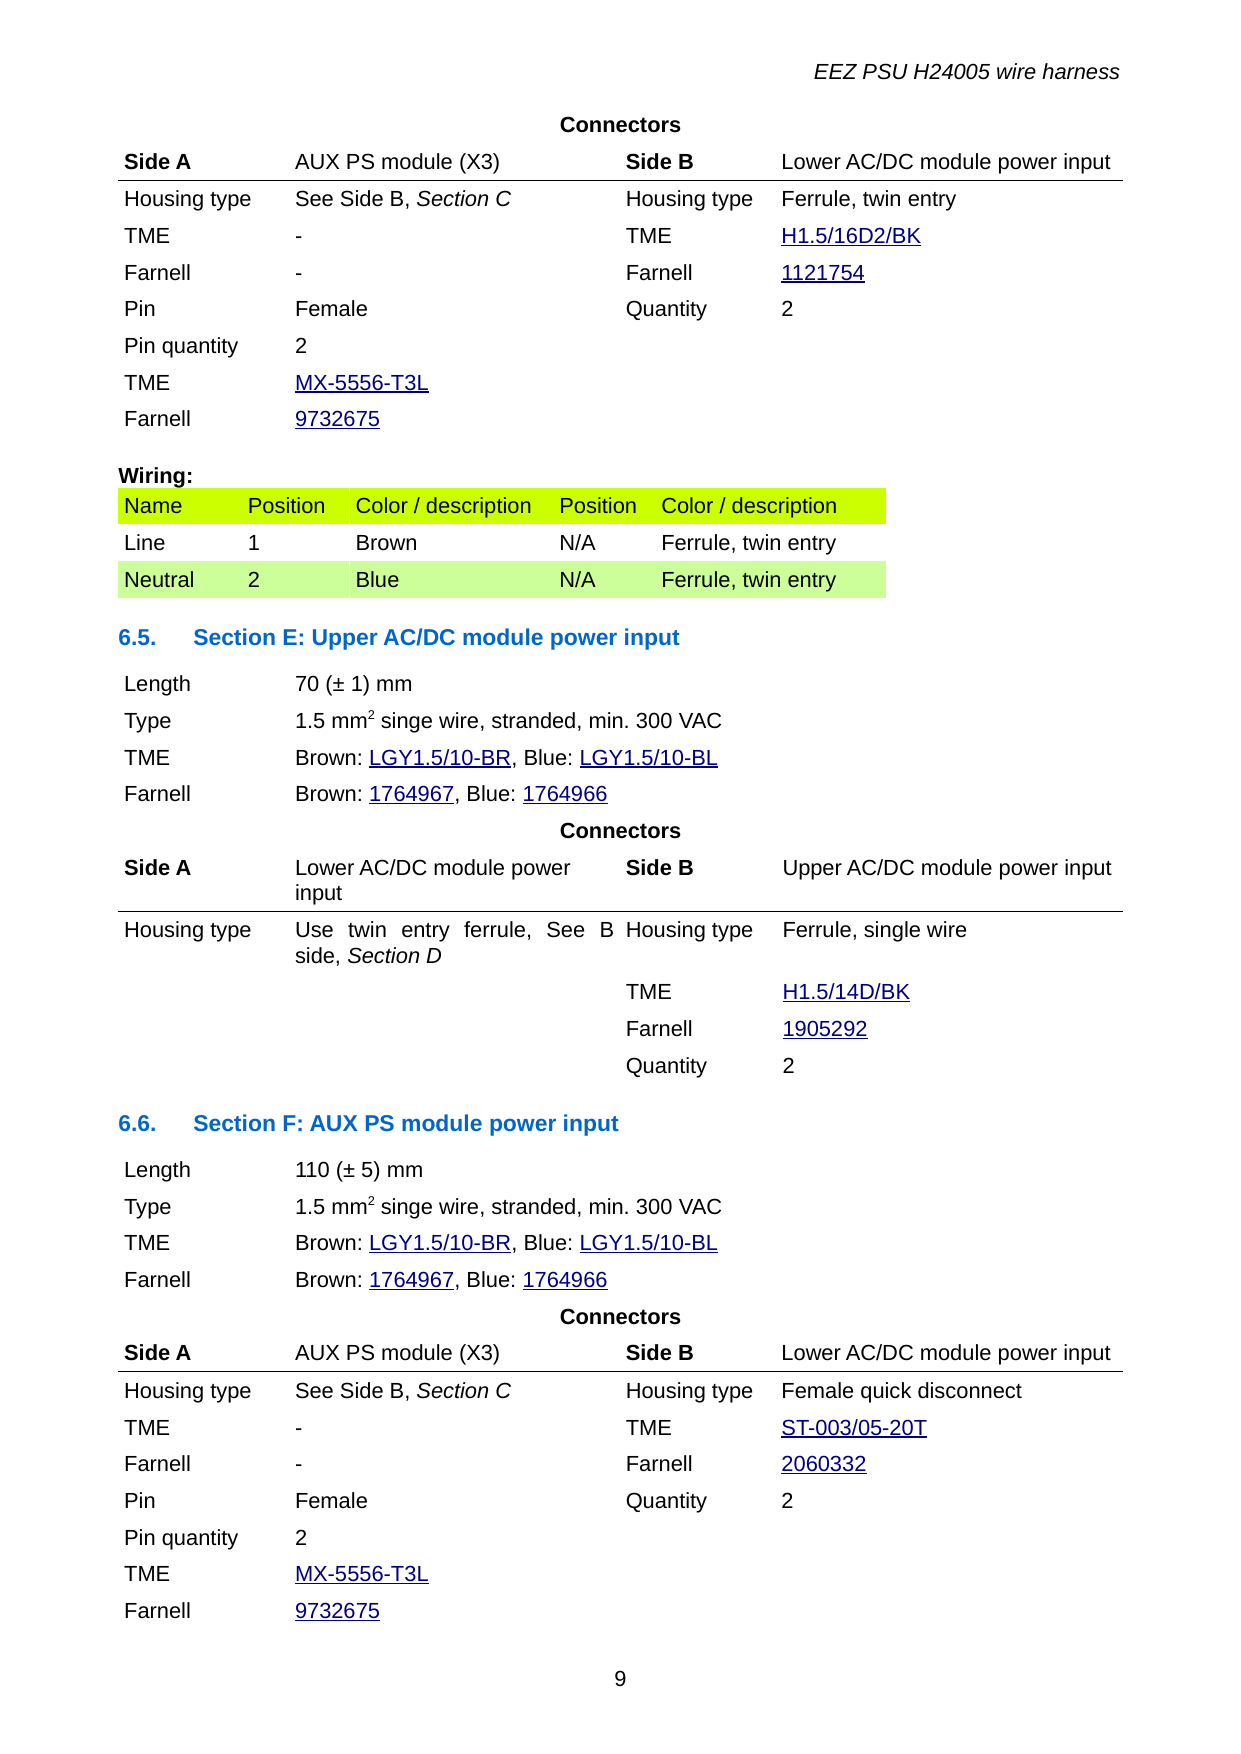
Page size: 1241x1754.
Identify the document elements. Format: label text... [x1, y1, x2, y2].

table_cell Blue [350, 561, 553, 598]
table_cell Lower AC/DC module power input [776, 143, 1123, 179]
table_cell 1.5 mm2 singe wire, stranded, min. 300 VAC [289, 1188, 1123, 1224]
table_cell 1905292 [777, 1010, 1123, 1047]
subtitle Section E: Upper AC/DC module power input [118, 624, 1122, 651]
table_cell - [289, 1446, 620, 1482]
table_cell Pin [118, 291, 289, 327]
table_header Color / description [655, 488, 886, 524]
table_cell [620, 364, 776, 401]
table_cell [776, 1519, 1123, 1556]
table_cell [776, 327, 1123, 364]
table_cell - [289, 254, 620, 291]
table_cell Housing type [118, 1372, 289, 1409]
table_cell N/A [553, 524, 655, 561]
table_cell 9732675 [289, 1592, 620, 1629]
table_cell See Side B, Section C [289, 181, 620, 217]
text Wiring: [118, 462, 1122, 488]
table_cell [776, 401, 1123, 437]
table_cell H1.5/16D2/BK [776, 217, 1123, 254]
table_cell [776, 1592, 1123, 1629]
subtitle Section F: AUX PS module power input [118, 1110, 1122, 1136]
table_cell - [289, 217, 620, 254]
table_cell Quantity [620, 291, 776, 327]
table_cell MX-5556-T3L [289, 1556, 620, 1592]
table_cell Female [289, 291, 620, 327]
table_cell [620, 1556, 776, 1592]
table_cell - [289, 1409, 620, 1446]
table_cell Upper AC/DC module power input [777, 849, 1123, 911]
table_cell Connectors [118, 1298, 1123, 1334]
table_cell 2 [289, 1519, 620, 1556]
table_cell Farnell [620, 1010, 777, 1047]
table_cell Type [118, 1188, 289, 1224]
table_cell Side A [118, 1335, 289, 1371]
table_cell Line [118, 524, 242, 561]
table_cell Lower AC/DC module power input [289, 849, 620, 911]
table_cell 2 [242, 561, 349, 598]
table_cell Farnell [620, 1446, 776, 1482]
table_cell Pin quantity [118, 327, 289, 364]
table_cell TME [118, 1225, 289, 1261]
table_cell Farnell [118, 1592, 289, 1629]
table_cell 9732675 [289, 401, 620, 437]
table_cell Housing type [118, 181, 289, 217]
table_cell Side A [118, 143, 289, 179]
table_cell [289, 1047, 620, 1083]
table_cell 2 [776, 291, 1123, 327]
table_cell Brown: 1764967, Blue: 1764966 [289, 1261, 1123, 1298]
table_cell H1.5/14D/BK [777, 974, 1123, 1010]
table_cell [776, 1556, 1123, 1592]
table_cell TME [118, 1556, 289, 1592]
table_cell Farnell [118, 401, 289, 437]
table_cell AUX PS module (X3) [289, 143, 620, 179]
table_header [777, 665, 1123, 702]
table_header [620, 665, 777, 702]
table_cell [620, 1592, 776, 1629]
table_cell [620, 327, 776, 364]
table_header 70 (± 1) mm [289, 665, 620, 702]
table_cell 1 [242, 524, 349, 561]
table_cell [118, 1010, 289, 1047]
table_cell Brown [350, 524, 553, 561]
table_cell Female quick disconnect [776, 1372, 1123, 1409]
table_cell 2060332 [776, 1446, 1123, 1482]
table_cell Lower AC/DC module power input [776, 1335, 1123, 1371]
table_cell Housing type [620, 1372, 776, 1409]
table_cell TME [620, 974, 777, 1010]
table_header Position [553, 488, 655, 524]
table_header Color / description [350, 488, 553, 524]
table_cell Female [289, 1482, 620, 1519]
table_cell Use twin entry ferrule, See B side, Section D [289, 912, 620, 973]
table_cell AUX PS module (X3) [289, 1335, 620, 1371]
table_cell Farnell [118, 254, 289, 291]
table_cell ST-003/05-20T [776, 1409, 1123, 1446]
table_cell [289, 974, 620, 1010]
table_cell 2 [289, 327, 620, 364]
table_cell MX-5556-T3L [289, 364, 620, 401]
table_cell [289, 1010, 620, 1047]
table_cell 1121754 [776, 254, 1123, 291]
table_header [776, 1151, 1123, 1188]
table_cell Side B [620, 143, 776, 179]
table_cell TME [118, 1409, 289, 1446]
table_cell Farnell [620, 254, 776, 291]
table_cell Housing type [620, 912, 777, 973]
table_cell Pin quantity [118, 1519, 289, 1556]
table_cell Brown: LGY1.5/10-BR, Blue: LGY1.5/10-BL [289, 739, 1123, 775]
table_cell N/A [553, 561, 655, 598]
table_cell Side B [620, 1335, 776, 1371]
table_header Name [118, 488, 242, 524]
table_cell Ferrule, twin entry [655, 561, 886, 598]
table_cell TME [118, 217, 289, 254]
table_header Position [242, 488, 349, 524]
table_cell Pin [118, 1482, 289, 1519]
table_cell [620, 1519, 776, 1556]
table_cell Housing type [620, 181, 776, 217]
table_header Length [118, 1151, 289, 1188]
table_cell [118, 1047, 289, 1083]
table_cell Connectors [118, 106, 1123, 143]
table_cell Ferrule, single wire [777, 912, 1123, 973]
table_cell [620, 401, 776, 437]
table_cell [776, 364, 1123, 401]
table_cell Ferrule, twin entry [655, 524, 886, 561]
table_header Length [118, 665, 289, 702]
table_cell Neutral [118, 561, 242, 598]
table_cell Side B [620, 849, 777, 911]
table_cell Farnell [118, 775, 289, 812]
table_header 110 (± 5) mm [289, 1151, 620, 1188]
table_cell 2 [777, 1047, 1123, 1083]
table_cell Farnell [118, 1261, 289, 1298]
table_cell Brown: LGY1.5/10-BR, Blue: LGY1.5/10-BL [289, 1225, 1123, 1261]
table_cell TME [118, 739, 289, 775]
table_cell Quantity [620, 1482, 776, 1519]
table_cell Farnell [118, 1446, 289, 1482]
table_cell See Side B, Section C [289, 1372, 620, 1409]
table_cell 2 [776, 1482, 1123, 1519]
table_cell Side A [118, 849, 289, 911]
table_cell TME [118, 364, 289, 401]
table_cell Quantity [620, 1047, 777, 1083]
table_cell Type [118, 702, 289, 739]
table_cell [118, 974, 289, 1010]
table_cell Ferrule, twin entry [776, 181, 1123, 217]
table_cell TME [620, 217, 776, 254]
table_cell TME [620, 1409, 776, 1446]
table_cell 1.5 mm2 singe wire, stranded, min. 300 VAC [289, 702, 1123, 739]
table_header [620, 1151, 776, 1188]
table_cell Housing type [118, 912, 289, 973]
table_cell Connectors [118, 812, 1123, 849]
table_cell Brown: 1764967, Blue: 1764966 [289, 775, 1123, 812]
